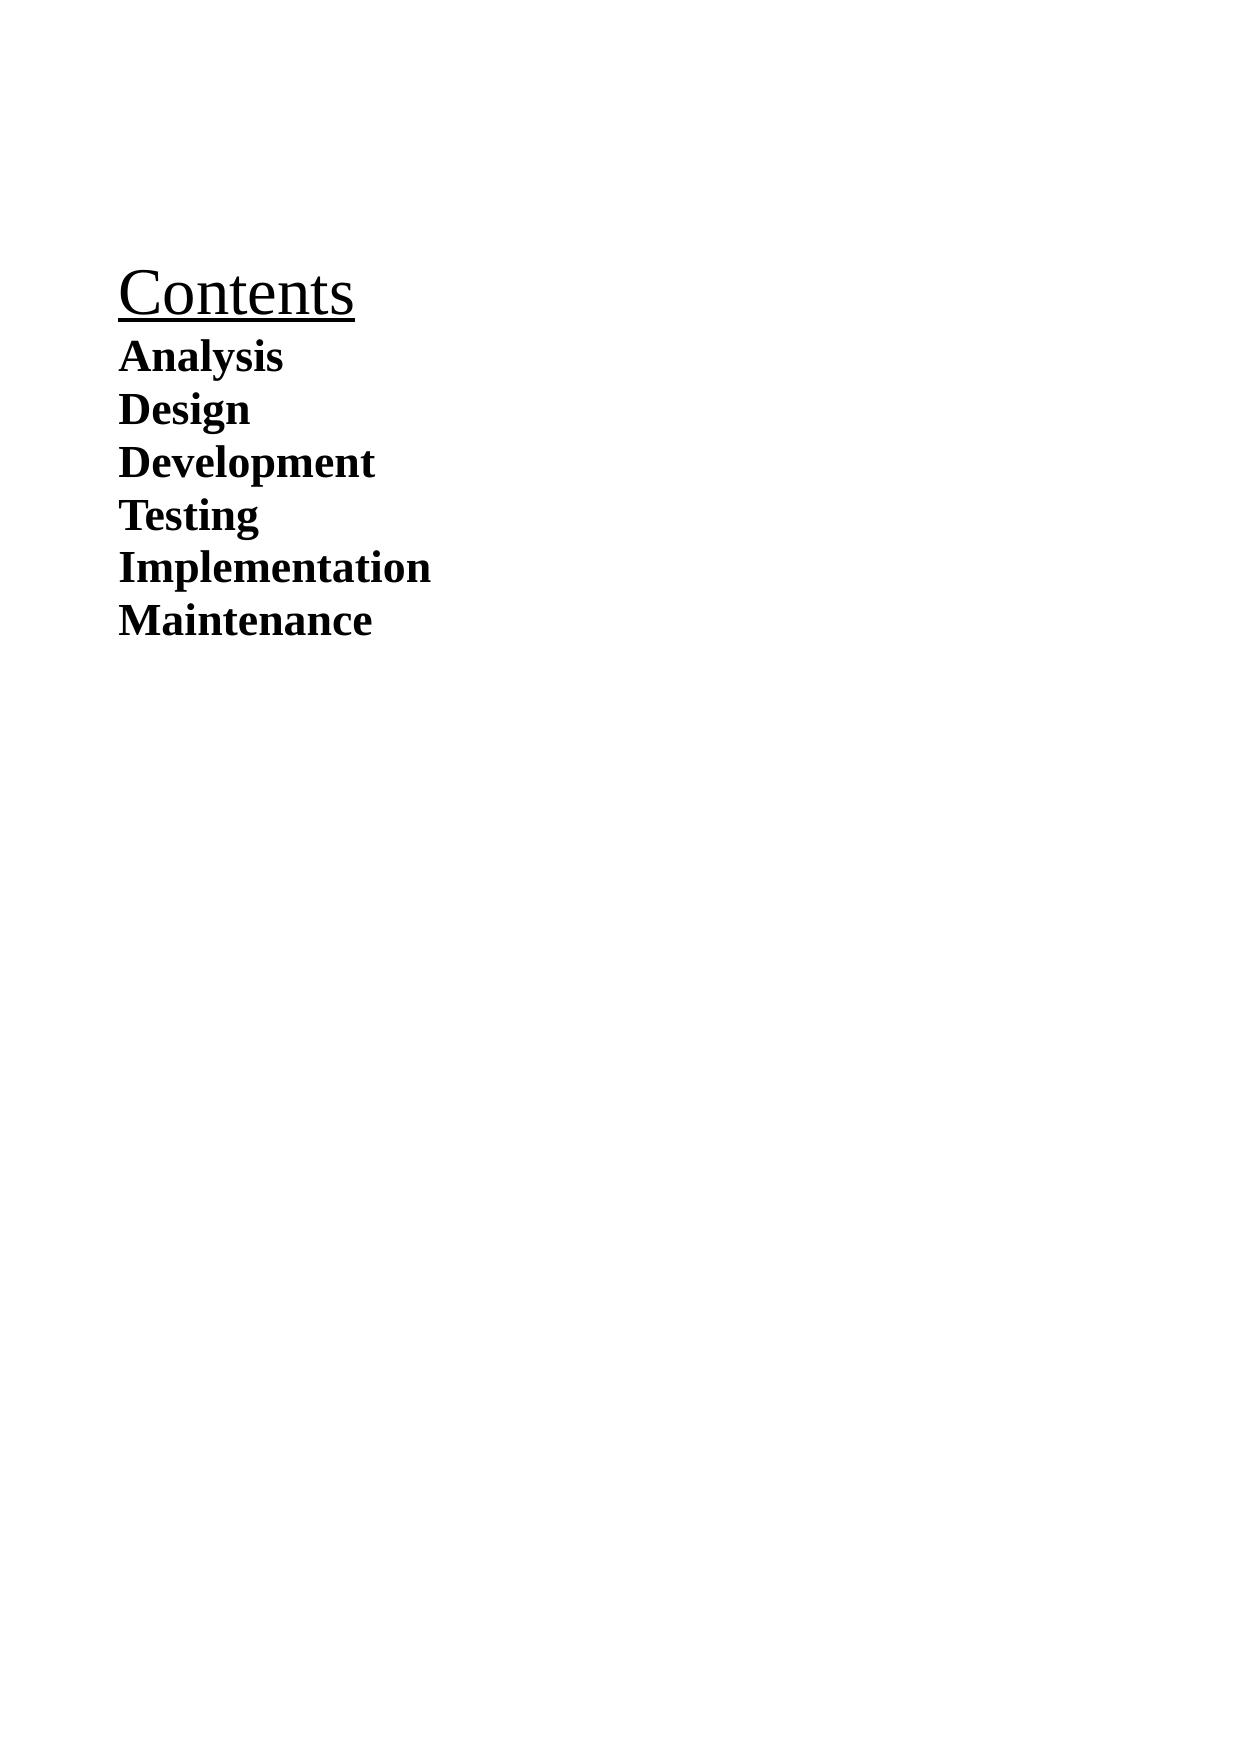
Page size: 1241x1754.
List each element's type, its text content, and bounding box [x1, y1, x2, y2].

text Contents [118, 252, 1122, 329]
text Development [118, 434, 1122, 487]
text Implementation [118, 540, 1122, 592]
text Design [118, 382, 1122, 434]
text Analysis [118, 329, 1122, 382]
text Maintenance [118, 592, 1122, 645]
text Testing [118, 487, 1122, 540]
